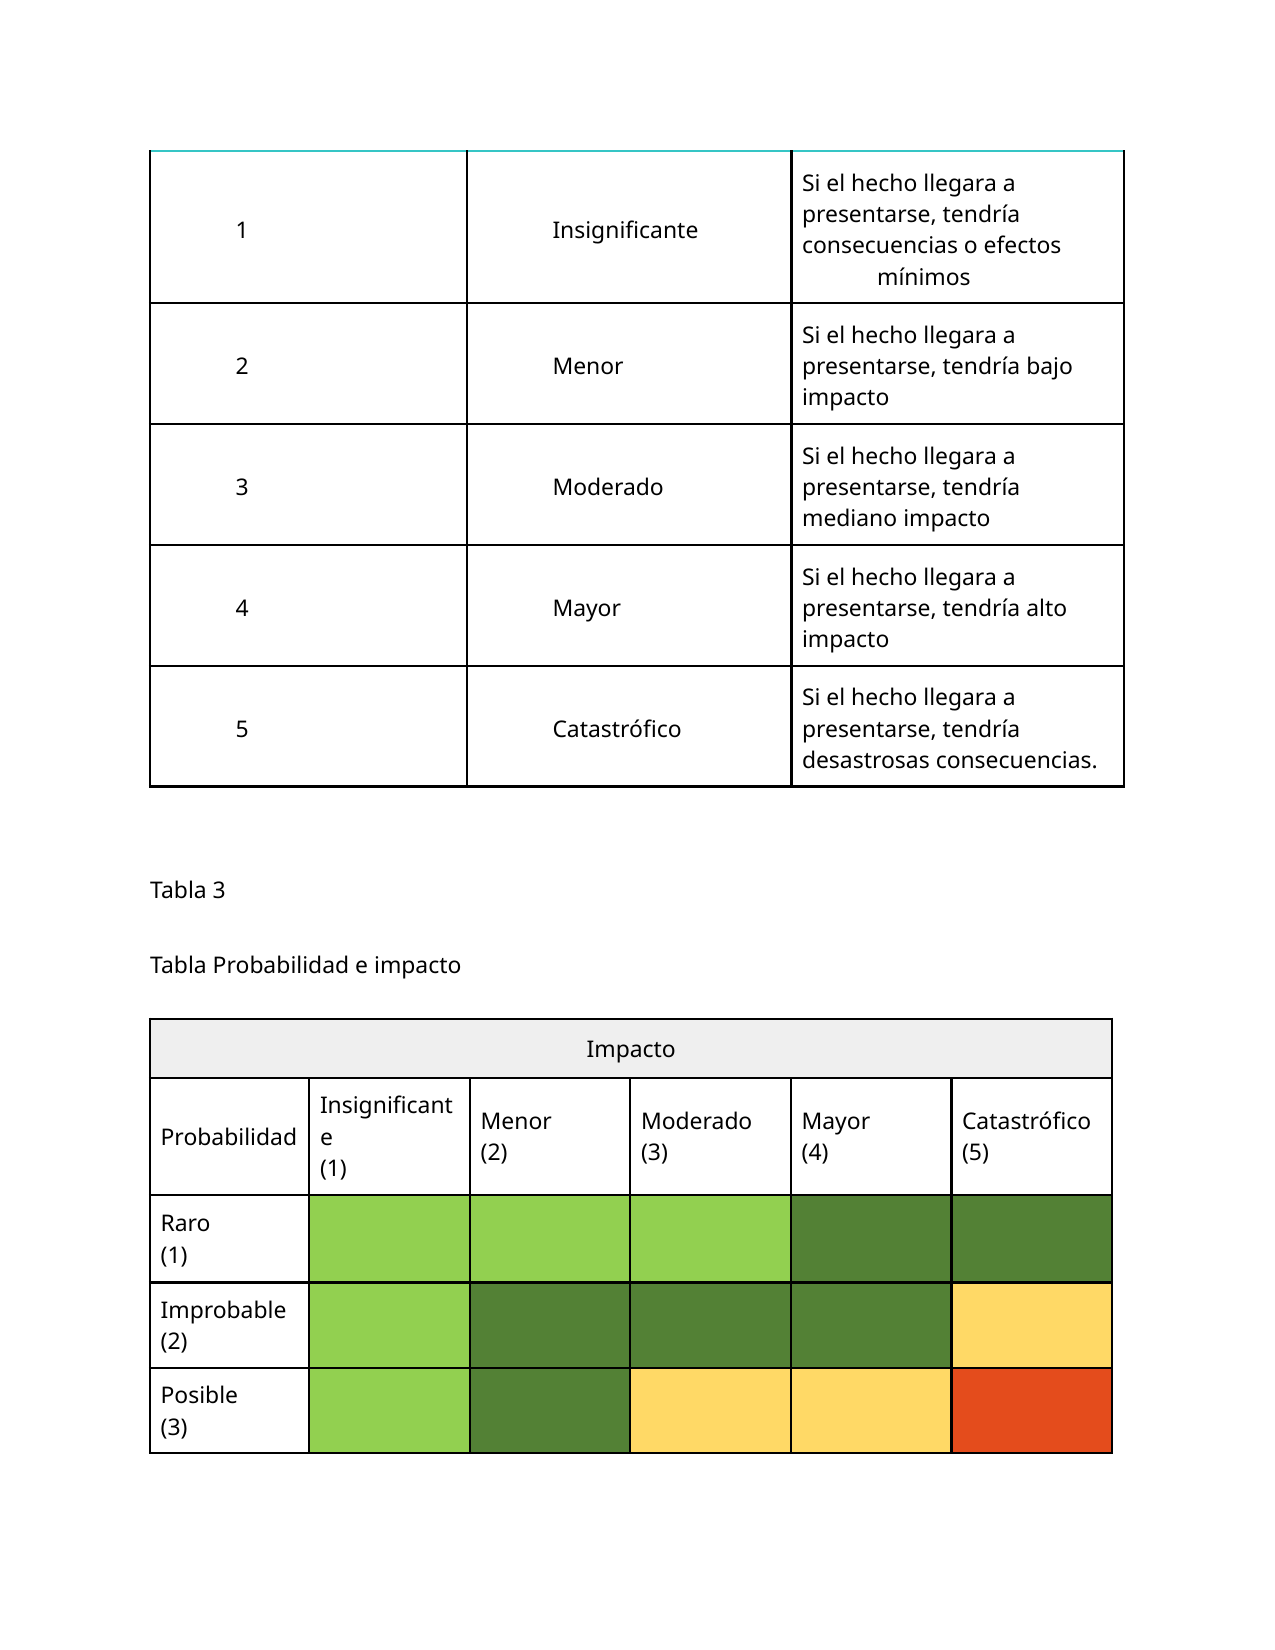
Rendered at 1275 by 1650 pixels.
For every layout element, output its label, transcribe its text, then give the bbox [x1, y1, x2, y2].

table_cell [471, 1196, 629, 1281]
table_cell Si el hecho llegara a presentarse, tendría bajo impacto [793, 304, 1123, 423]
table_cell Raro (1) [151, 1196, 308, 1281]
table_cell Si el hecho llegara a presentarse, tendría alto impacto [793, 546, 1123, 664]
table_cell 3 [151, 425, 466, 544]
table_cell Si el hecho llegara a presentarse, tendría mediano impacto [793, 425, 1123, 544]
table_cell [792, 1196, 950, 1281]
table_cell Moderado (3) [631, 1079, 790, 1194]
table_cell [631, 1196, 790, 1281]
table_cell [631, 1369, 790, 1452]
table_cell Mayor (4) [792, 1079, 950, 1194]
table_header Impacto [151, 1020, 1111, 1077]
table_cell [471, 1369, 629, 1452]
table_cell Catastrófico [468, 667, 790, 785]
table_cell [953, 1284, 1111, 1367]
table_cell [310, 1369, 469, 1452]
table_cell 5 [151, 667, 466, 785]
table_cell [471, 1284, 629, 1367]
table_cell Moderado [468, 425, 790, 544]
table_cell Si el hecho llegara a presentarse, tendría consecuencias o efectos mínimos [793, 152, 1123, 302]
table_cell [792, 1284, 950, 1367]
table_cell [631, 1284, 790, 1367]
text Tabla Probabilidad e impacto [150, 949, 1125, 981]
table_cell 2 [151, 304, 466, 423]
table_cell [792, 1369, 950, 1452]
table_cell [310, 1284, 469, 1367]
table_cell Menor (2) [471, 1079, 629, 1194]
table_cell Probabilidad [151, 1079, 308, 1194]
table_cell [310, 1196, 469, 1281]
table_cell 1 [151, 152, 466, 302]
text Tabla 3 [150, 874, 1125, 905]
table_cell Catastrófico (5) [953, 1079, 1111, 1194]
table_cell Menor [468, 304, 790, 423]
table_cell 4 [151, 546, 466, 664]
table_cell Posible (3) [151, 1369, 308, 1452]
table_cell Improbable (2) [151, 1284, 308, 1367]
table_cell Insignificante [468, 152, 790, 302]
table_cell Insignificante (1) [310, 1079, 469, 1194]
table_cell Si el hecho llegara a presentarse, tendría desastrosas consecuencias. [793, 667, 1123, 785]
table_cell [953, 1196, 1111, 1281]
table_cell Mayor [468, 546, 790, 664]
table_cell [953, 1369, 1111, 1452]
